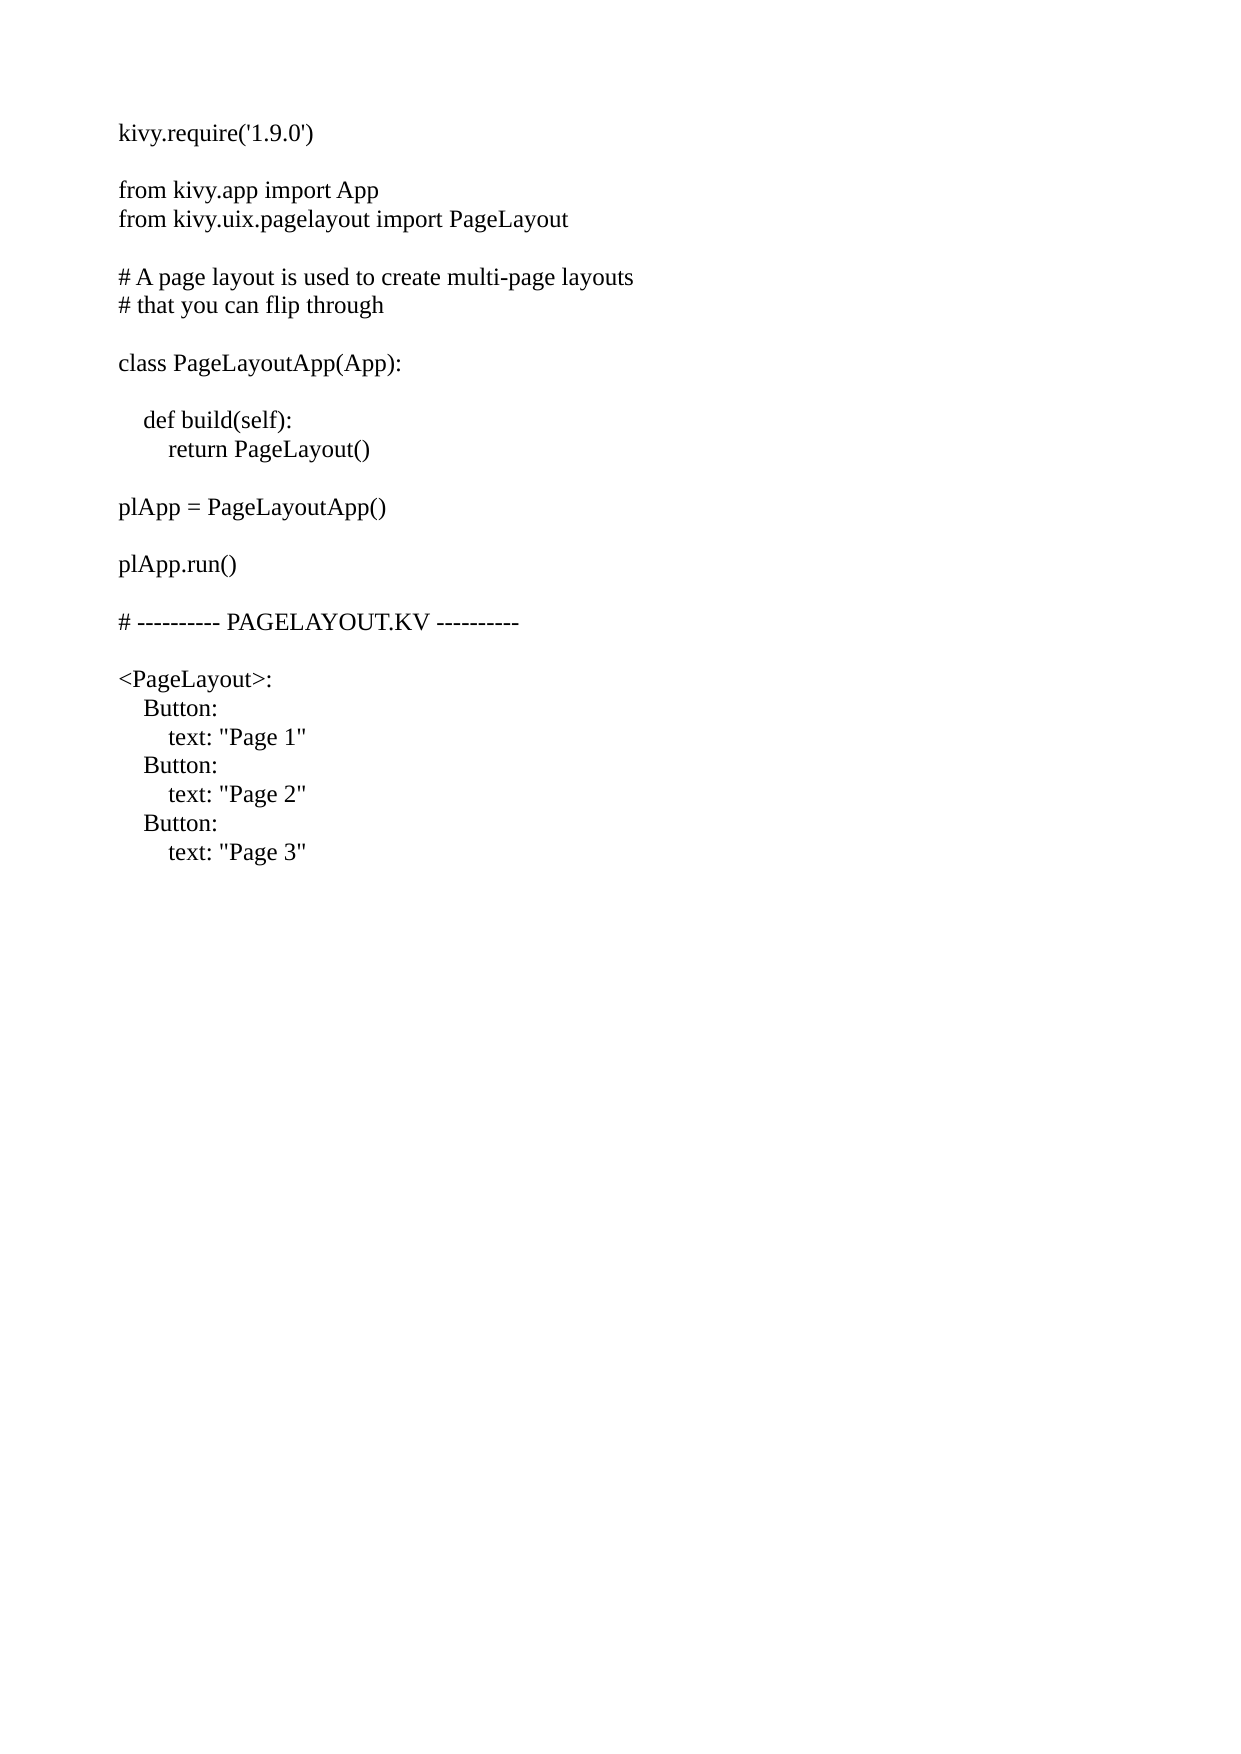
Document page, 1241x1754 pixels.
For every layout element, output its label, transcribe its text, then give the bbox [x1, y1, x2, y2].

text Button: [118, 693, 1122, 722]
text # that you can flip through [118, 291, 1122, 319]
text # ---------- PAGELAYOUT.KV ---------- [118, 607, 1122, 636]
text text: "Page 1" [118, 722, 1122, 751]
text def build(self): [118, 406, 1122, 434]
text plApp = PageLayoutApp() [118, 492, 1122, 521]
text from kivy.uix.pagelayout import PageLayout [118, 204, 1122, 233]
text text: "Page 3" [118, 837, 1122, 866]
text Button: [118, 808, 1122, 837]
text kivy.require('1.9.0') [118, 118, 1122, 147]
text return PageLayout() [118, 434, 1122, 463]
text plApp.run() [118, 549, 1122, 578]
text from kivy.app import App [118, 176, 1122, 204]
text # A page layout is used to create multi-page layouts [118, 262, 1122, 291]
text Button: [118, 751, 1122, 779]
text class PageLayoutApp(App): [118, 348, 1122, 377]
text <PageLayout>: [118, 664, 1122, 693]
text text: "Page 2" [118, 779, 1122, 808]
